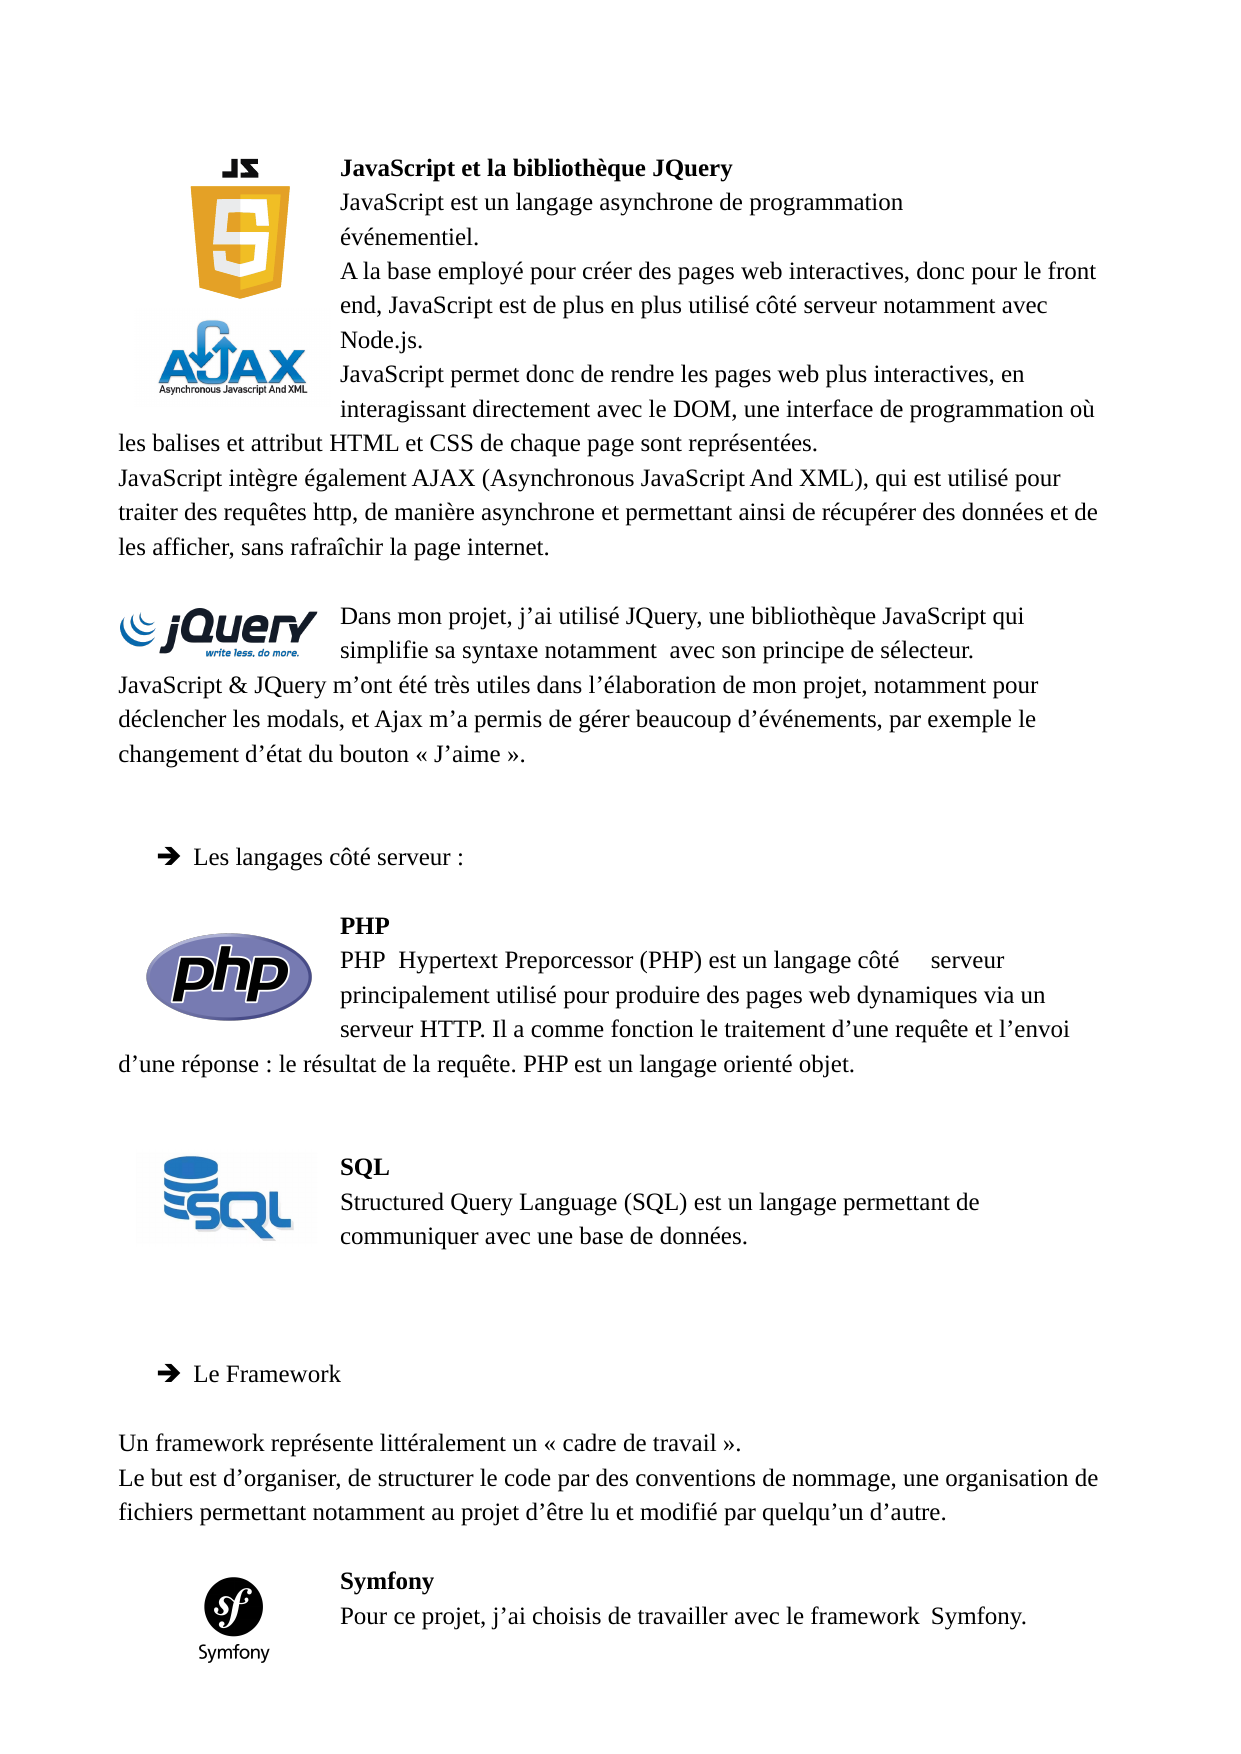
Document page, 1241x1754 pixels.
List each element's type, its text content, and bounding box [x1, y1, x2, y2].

text SQL [318, 1152, 1122, 1181]
text Un framework représente littéralement un « cadre de travail ». [118, 1428, 1122, 1457]
text A la base employé pour créer des pages web interactives, donc pour le front end, JavaScript est de plus en plus utilisé côté serveur notamment avec Node.js. [118, 256, 1122, 354]
text JavaScript & JQuery m’ont été très utiles dans l’élaboration de mon projet, notamment pour déclencher les modals, et Ajax m’a permis de gérer beaucoup d’événements, par exemple le changement d’état du bouton « J’aime ». [118, 670, 1122, 767]
picture [140, 1569, 328, 1670]
picture [134, 308, 332, 407]
text [118, 1152, 136, 1181]
text JavaScript et la bibliothèque JQuery [118, 153, 1122, 181]
text PHP Hypertext Preporcessor (PHP) est un langage côté serveur principalement utilisé pour produire des pages web dynamiques via un serveur HTTP. Il a comme fonction le traitement d’une requête et l’envoi d’une réponse : le résultat de la requête. PHP est un langage orienté objet. [118, 946, 1122, 1078]
text Dans mon projet, j’ai utilisé JQuery, une bibliothèque JavaScript qui simplifie sa syntaxe notamment avec son principe de sélecteur. [118, 601, 1122, 664]
list Les langages côté serveur : [156, 842, 1122, 871]
text JavaScript intègre également AJAX (Asynchronous JavaScript And XML), qui est utilisé pour traiter des requêtes http, de manière asynchrone et permettant ainsi de récupérer des données et de les afficher, sans rafraîchir la page internet. [118, 463, 1122, 561]
text PHP [118, 911, 1122, 940]
picture [136, 1149, 318, 1247]
text Symfony [118, 1566, 1122, 1595]
list Le Framework [156, 1359, 1122, 1388]
picture [144, 931, 314, 1023]
text JavaScript permet donc de rendre les pages web plus interactives, en interagissant directement avec le DOM, une interface de programmation où les balises et attribut HTML et CSS de chaque page sont représentées. [118, 359, 1122, 457]
text Le but est d’organiser, de structurer le code par des conventions de nommage, une organisation de fichiers permettant notamment au projet d’être lu et modifié par quelqu’un d’autre. [118, 1463, 1122, 1526]
text [118, 187, 196, 250]
text Structured Query Language (SQL) est un langage permettant de communiquer avec une base de données. [118, 1187, 1122, 1250]
picture [120, 608, 318, 657]
text JavaScript est un langage asynchrone de programmation événementiel. [285, 187, 1122, 250]
text Pour ce projet, j’ai choisis de travailler avec le framework Symfony. [328, 1601, 1122, 1629]
